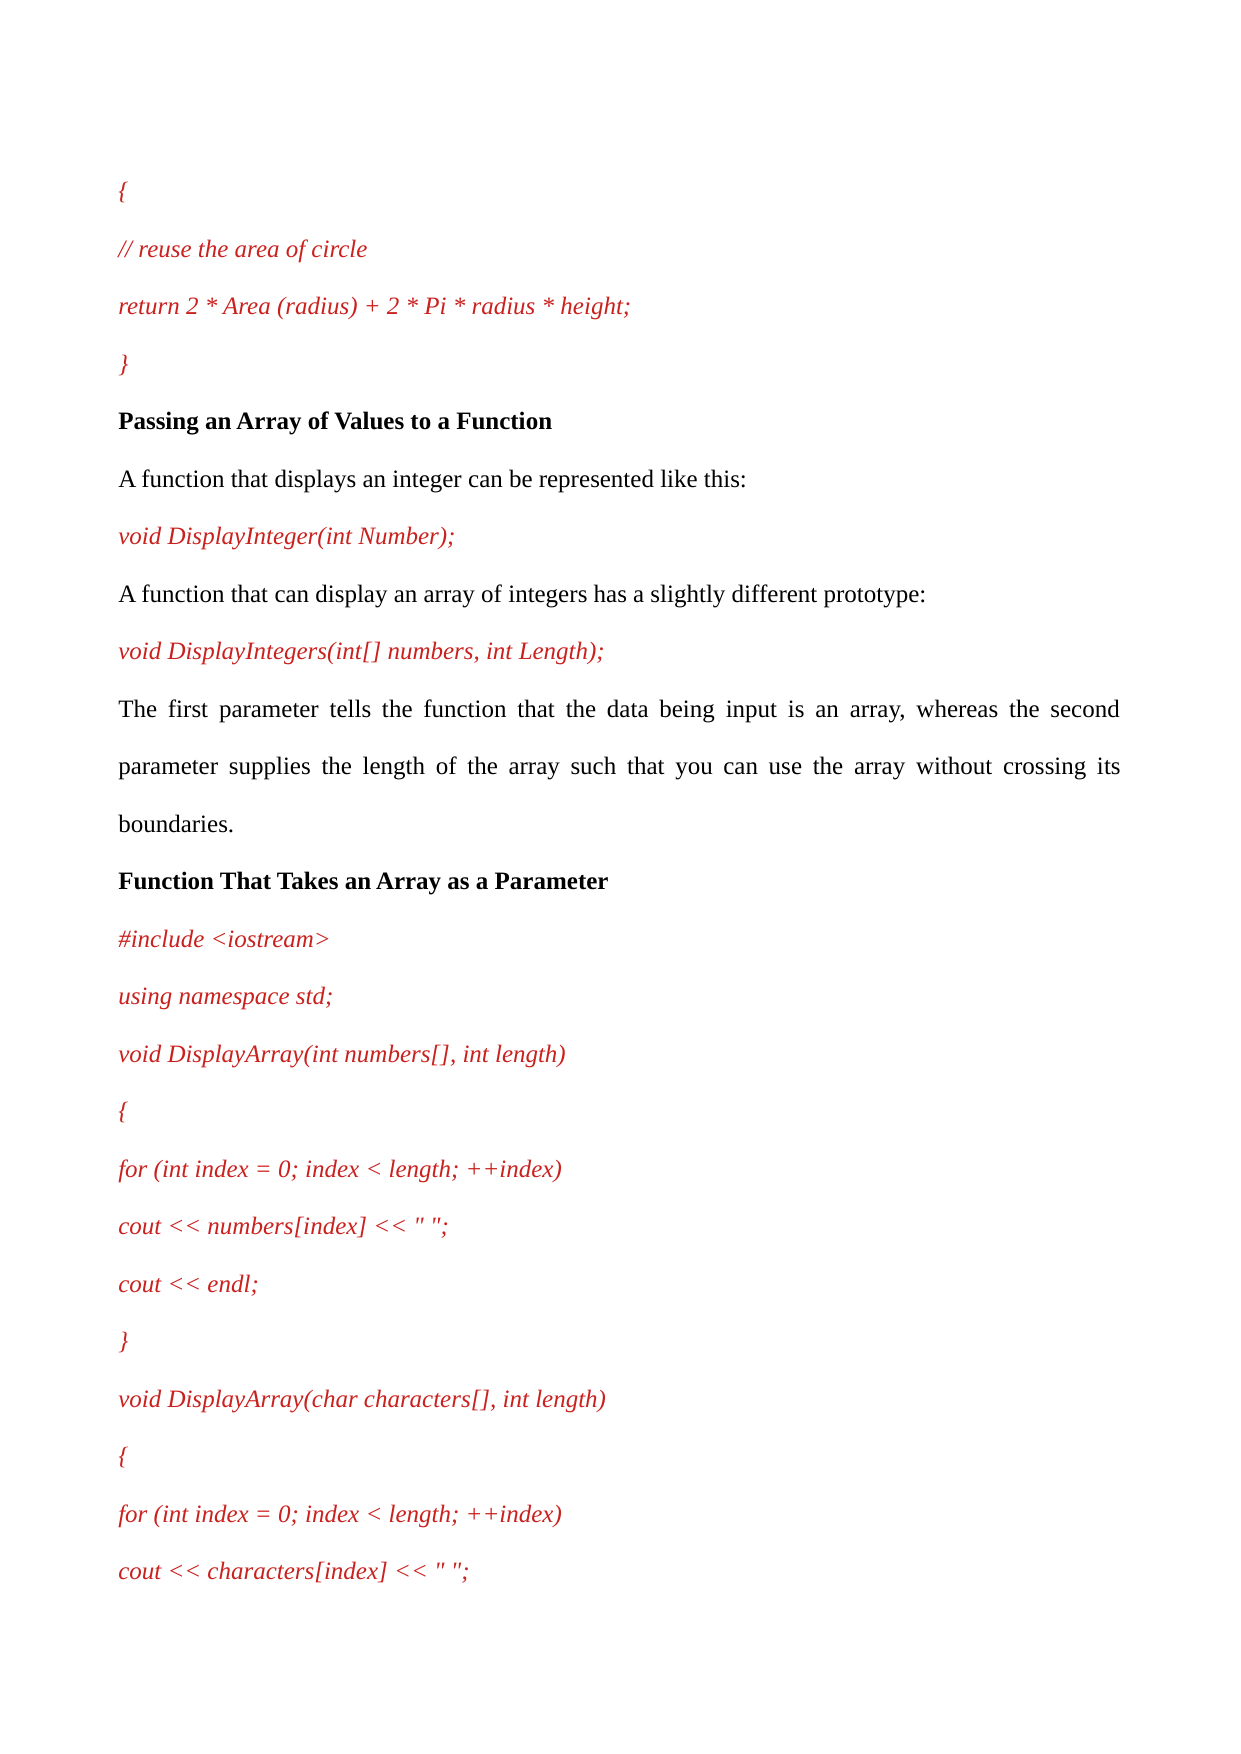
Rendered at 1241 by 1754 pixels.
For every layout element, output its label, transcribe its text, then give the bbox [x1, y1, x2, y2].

text The first parameter tells the function that the data being input is an array, whereas the second parameter supplies the length of the array such that you can use the array without crossing its boundaries. [118, 694, 1122, 838]
text Passing an Array of Values to a Function [118, 406, 1122, 435]
text // reuse the area of circle [118, 234, 1122, 263]
text cout << numbers[index] << " "; [118, 1211, 1122, 1240]
text return 2 * Area (radius) + 2 * Pi * radius * height; [118, 291, 1122, 320]
text cout << endl; [118, 1269, 1122, 1298]
text } [118, 349, 1122, 378]
text void DisplayArray(char characters[], int length) [118, 1384, 1122, 1413]
text Function That Takes an Array as a Parameter [118, 866, 1122, 895]
text using namespace std; [118, 981, 1122, 1010]
text cout << characters[index] << " "; [118, 1556, 1122, 1585]
text #include <iostream> [118, 924, 1122, 953]
text for (int index = 0; index < length; ++index) [118, 1154, 1122, 1183]
text { [118, 176, 1122, 205]
text A function that can display an array of integers has a slightly different prototype: [118, 579, 1122, 608]
text { [118, 1441, 1122, 1470]
text void DisplayInteger(int Number); [118, 521, 1122, 550]
text for (int index = 0; index < length; ++index) [118, 1499, 1122, 1528]
text { [118, 1096, 1122, 1125]
text } [118, 1326, 1122, 1355]
text A function that displays an integer can be represented like this: [118, 464, 1122, 493]
text void DisplayIntegers(int[] numbers, int Length); [118, 636, 1122, 665]
text void DisplayArray(int numbers[], int length) [118, 1039, 1122, 1068]
